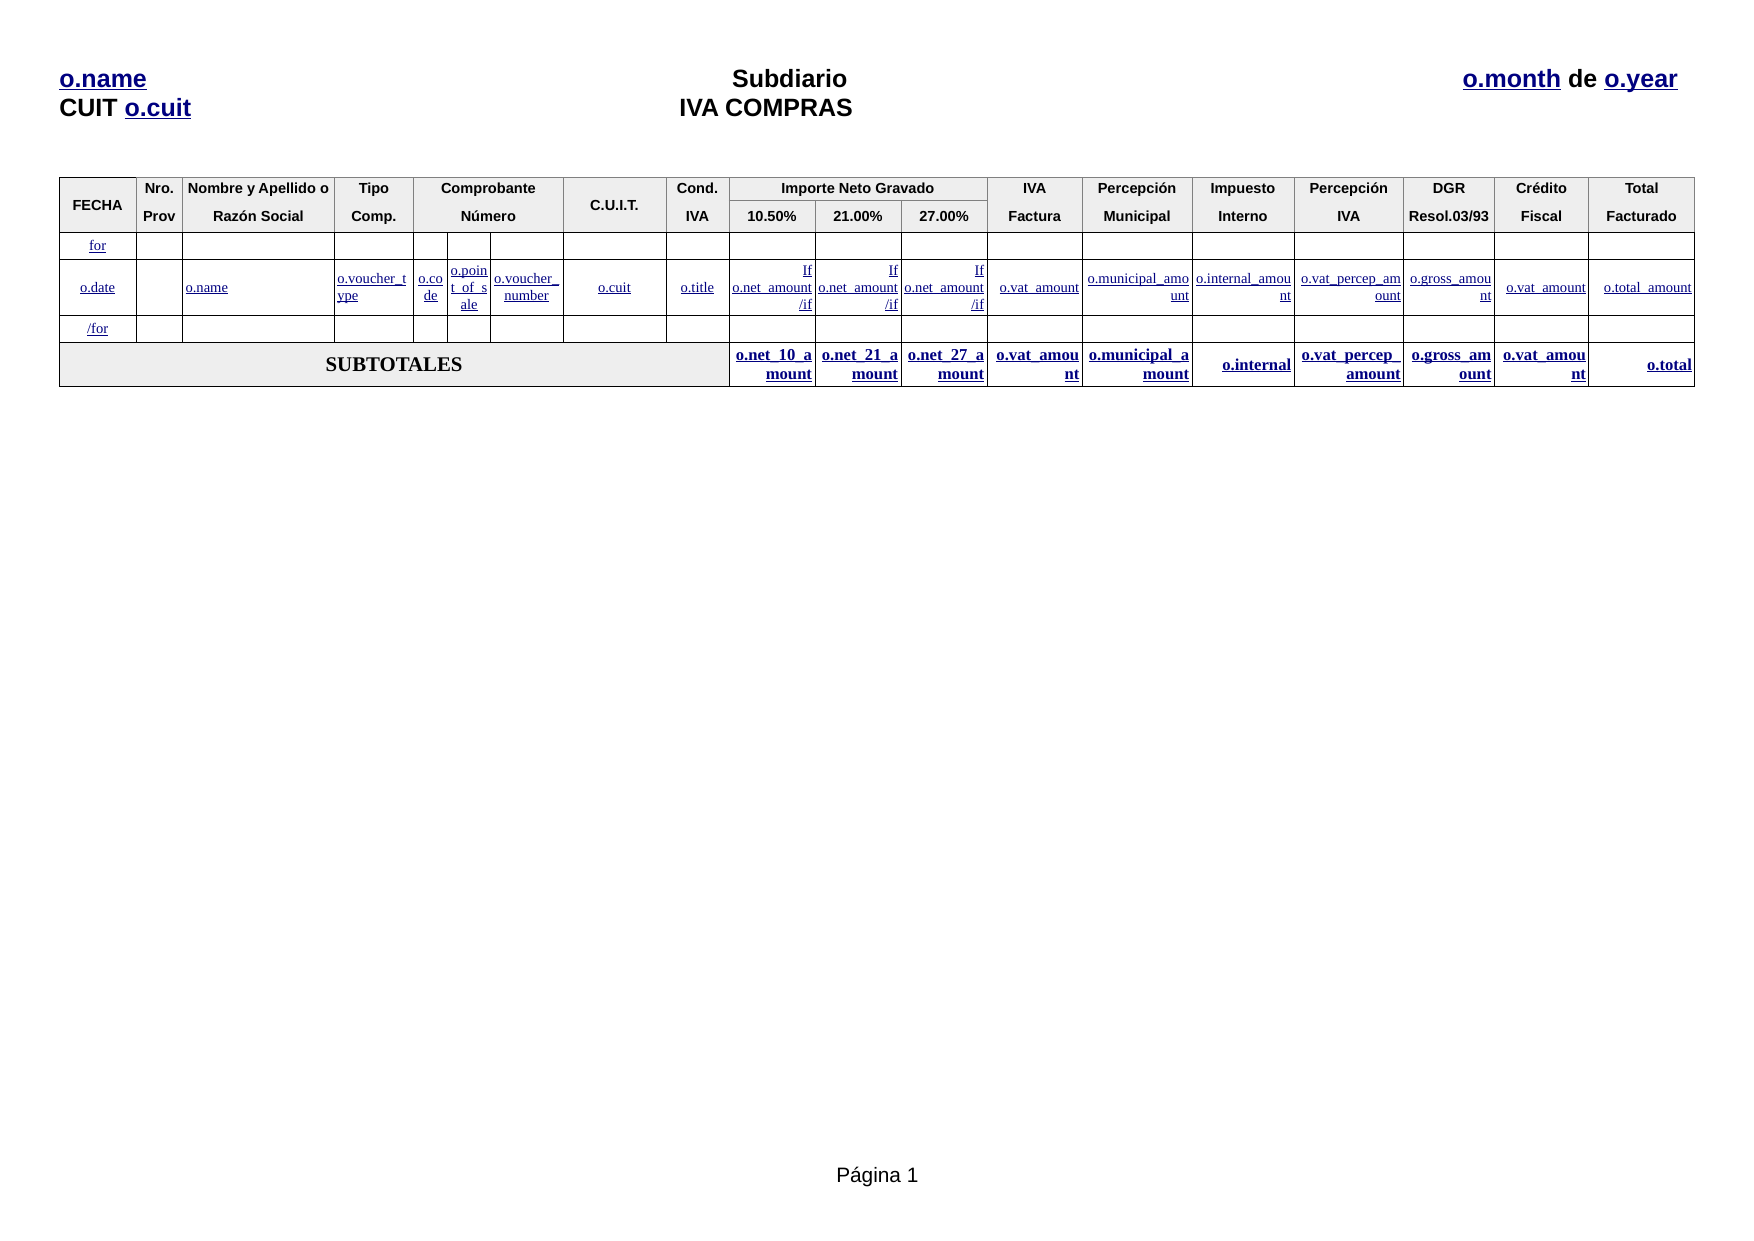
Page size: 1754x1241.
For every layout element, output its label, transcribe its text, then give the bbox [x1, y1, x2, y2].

table_header Tipo [335, 178, 413, 200]
table_cell o.point_of_sale [448, 260, 490, 315]
table_cell IVA [1295, 200, 1403, 232]
table_cell [183, 233, 334, 259]
table_cell o.internal [1193, 343, 1294, 386]
table_cell [1083, 233, 1192, 259]
table_cell [1495, 233, 1588, 259]
table_cell [667, 316, 729, 342]
table_cell Facturado [1589, 200, 1694, 232]
table_cell SUBTOTALES [60, 343, 729, 386]
table_cell Interno [1193, 200, 1294, 232]
table_cell Razón Social [183, 200, 334, 232]
table_cell [137, 260, 182, 315]
table_cell [1193, 316, 1294, 342]
table_cell IVA [667, 200, 729, 232]
table_cell [1404, 233, 1494, 259]
table_cell o.vat_amount [988, 260, 1082, 315]
table_header Crédito [1495, 178, 1588, 200]
table_cell Número [414, 200, 563, 232]
table_cell o.total [1589, 343, 1694, 386]
table_cell o.municipal_amount [1083, 260, 1192, 315]
table_cell [988, 233, 1082, 259]
table_cell [491, 233, 563, 259]
table_header C.U.I.T. [564, 178, 666, 232]
table_header Percepción [1295, 178, 1403, 200]
table_cell o.municipal_amount [1083, 343, 1192, 386]
table_cell Municipal [1083, 200, 1192, 232]
table_cell [491, 316, 563, 342]
table_cell 10,50% [730, 201, 815, 232]
table_cell o.net_27_amount [902, 343, 987, 386]
table_cell Factura [988, 200, 1082, 232]
table_cell o.net_21_amount [816, 343, 901, 386]
table_cell o.date [60, 260, 136, 315]
table_cell If o.net_amount /if [902, 260, 987, 315]
table_cell [137, 316, 182, 342]
table_cell [183, 316, 334, 342]
table_cell for [60, 233, 136, 259]
table_header FECHA [60, 178, 136, 232]
table_header DGR [1404, 178, 1494, 200]
table_cell o.title [667, 260, 729, 315]
table_cell o.gross_amount [1404, 260, 1494, 315]
table_cell [448, 316, 490, 342]
table_cell If o.net_amount /if [816, 260, 901, 315]
table_header Nro. [137, 178, 182, 200]
table_cell [816, 316, 901, 342]
table_cell o.code [414, 260, 447, 315]
table_cell [902, 233, 987, 259]
table_cell [1589, 316, 1694, 342]
table_cell If o.net_amount /if [730, 260, 815, 315]
table_cell o.vat_amount [1495, 343, 1588, 386]
table_header IVA [988, 178, 1082, 200]
table_cell Resol.03/93 [1404, 200, 1494, 232]
table_header Impuesto [1193, 178, 1294, 200]
table_cell o.internal_amount [1193, 260, 1294, 315]
table_cell o.net_10_amount [730, 343, 815, 386]
table_cell o.vat_amount [988, 343, 1082, 386]
table_cell o.name [183, 260, 334, 315]
table_cell [335, 233, 413, 259]
table_cell [816, 233, 901, 259]
table_cell [1495, 316, 1588, 342]
table_cell [414, 233, 447, 259]
table_header Cond. [667, 178, 729, 200]
table_cell [137, 233, 182, 259]
table_header Comprobante [414, 178, 563, 200]
table_cell o.vat_percep_amount [1295, 343, 1403, 386]
table_cell o.total_amount [1589, 260, 1694, 315]
table_cell o.cuit [564, 260, 666, 315]
table_cell o.vat_amount [1495, 260, 1588, 315]
table_header Total [1589, 178, 1694, 200]
table_cell 21,00% [816, 201, 901, 232]
table_header Importe Neto Gravado [730, 178, 987, 200]
table_cell [988, 316, 1082, 342]
table_cell [902, 316, 987, 342]
table_cell [1295, 233, 1403, 259]
table_cell Prov [137, 200, 182, 232]
table_cell [1083, 316, 1192, 342]
table_cell o.voucher_type [335, 260, 413, 315]
table_cell [1404, 316, 1494, 342]
table_cell [414, 316, 447, 342]
table_cell o.voucher_number [491, 260, 563, 315]
table_cell [667, 233, 729, 259]
table_cell [335, 316, 413, 342]
table_header Nombre y Apellido o [183, 178, 334, 200]
table_cell /for [60, 316, 136, 342]
table_cell [730, 316, 815, 342]
table_cell [1589, 233, 1694, 259]
table_cell o.vat_percep_amount [1295, 260, 1403, 315]
table_header Percepción [1083, 178, 1192, 200]
table_cell [564, 233, 666, 259]
table_cell Fiscal [1495, 200, 1588, 232]
table_cell [1193, 233, 1294, 259]
table_cell [1295, 316, 1403, 342]
table_cell [448, 233, 490, 259]
table_cell [564, 316, 666, 342]
table_cell [730, 233, 815, 259]
table_cell Comp. [335, 200, 413, 232]
table_cell o.gross_amount [1404, 343, 1494, 386]
table_cell 27,00% [902, 201, 987, 232]
